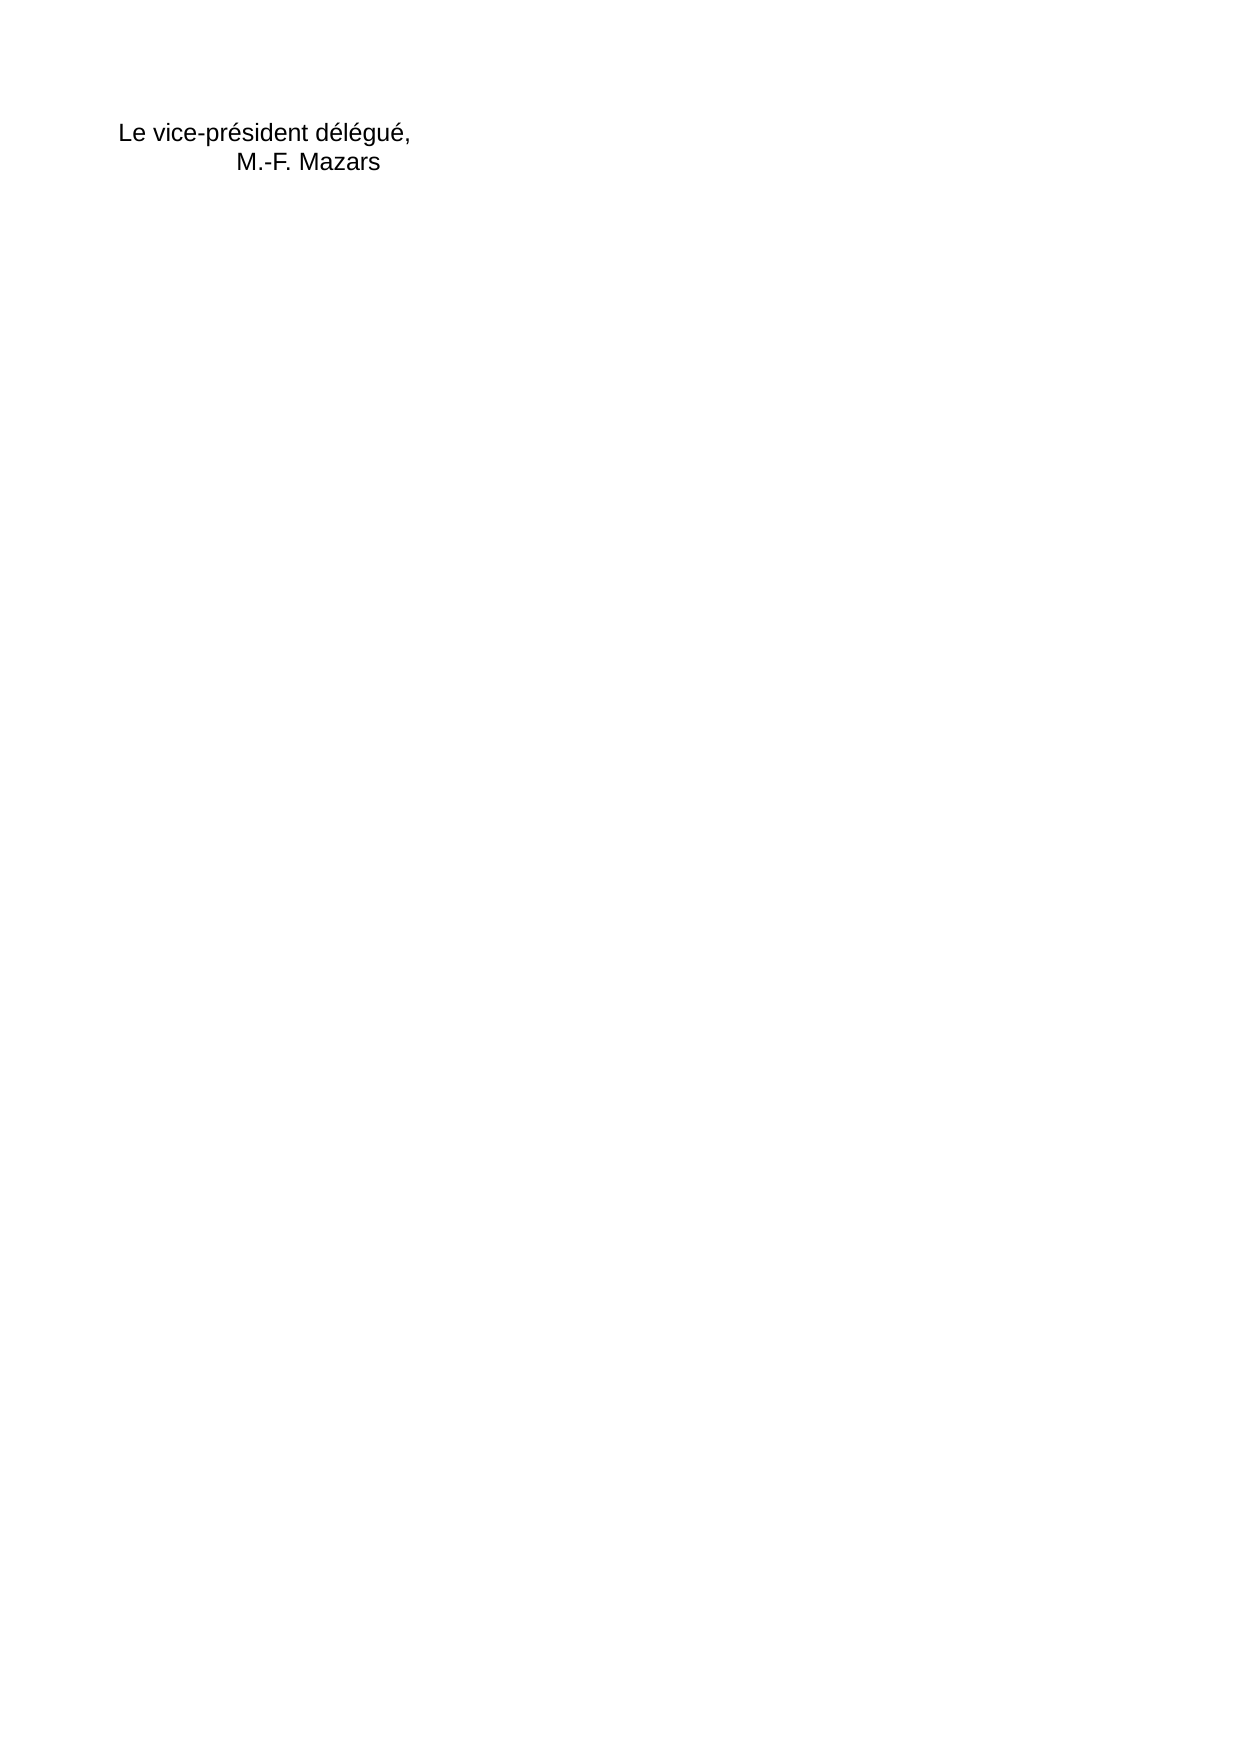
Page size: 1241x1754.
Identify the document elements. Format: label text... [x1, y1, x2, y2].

text Le vice-président délégué, [118, 118, 1122, 147]
text M.-F. Mazars [236, 147, 1004, 176]
